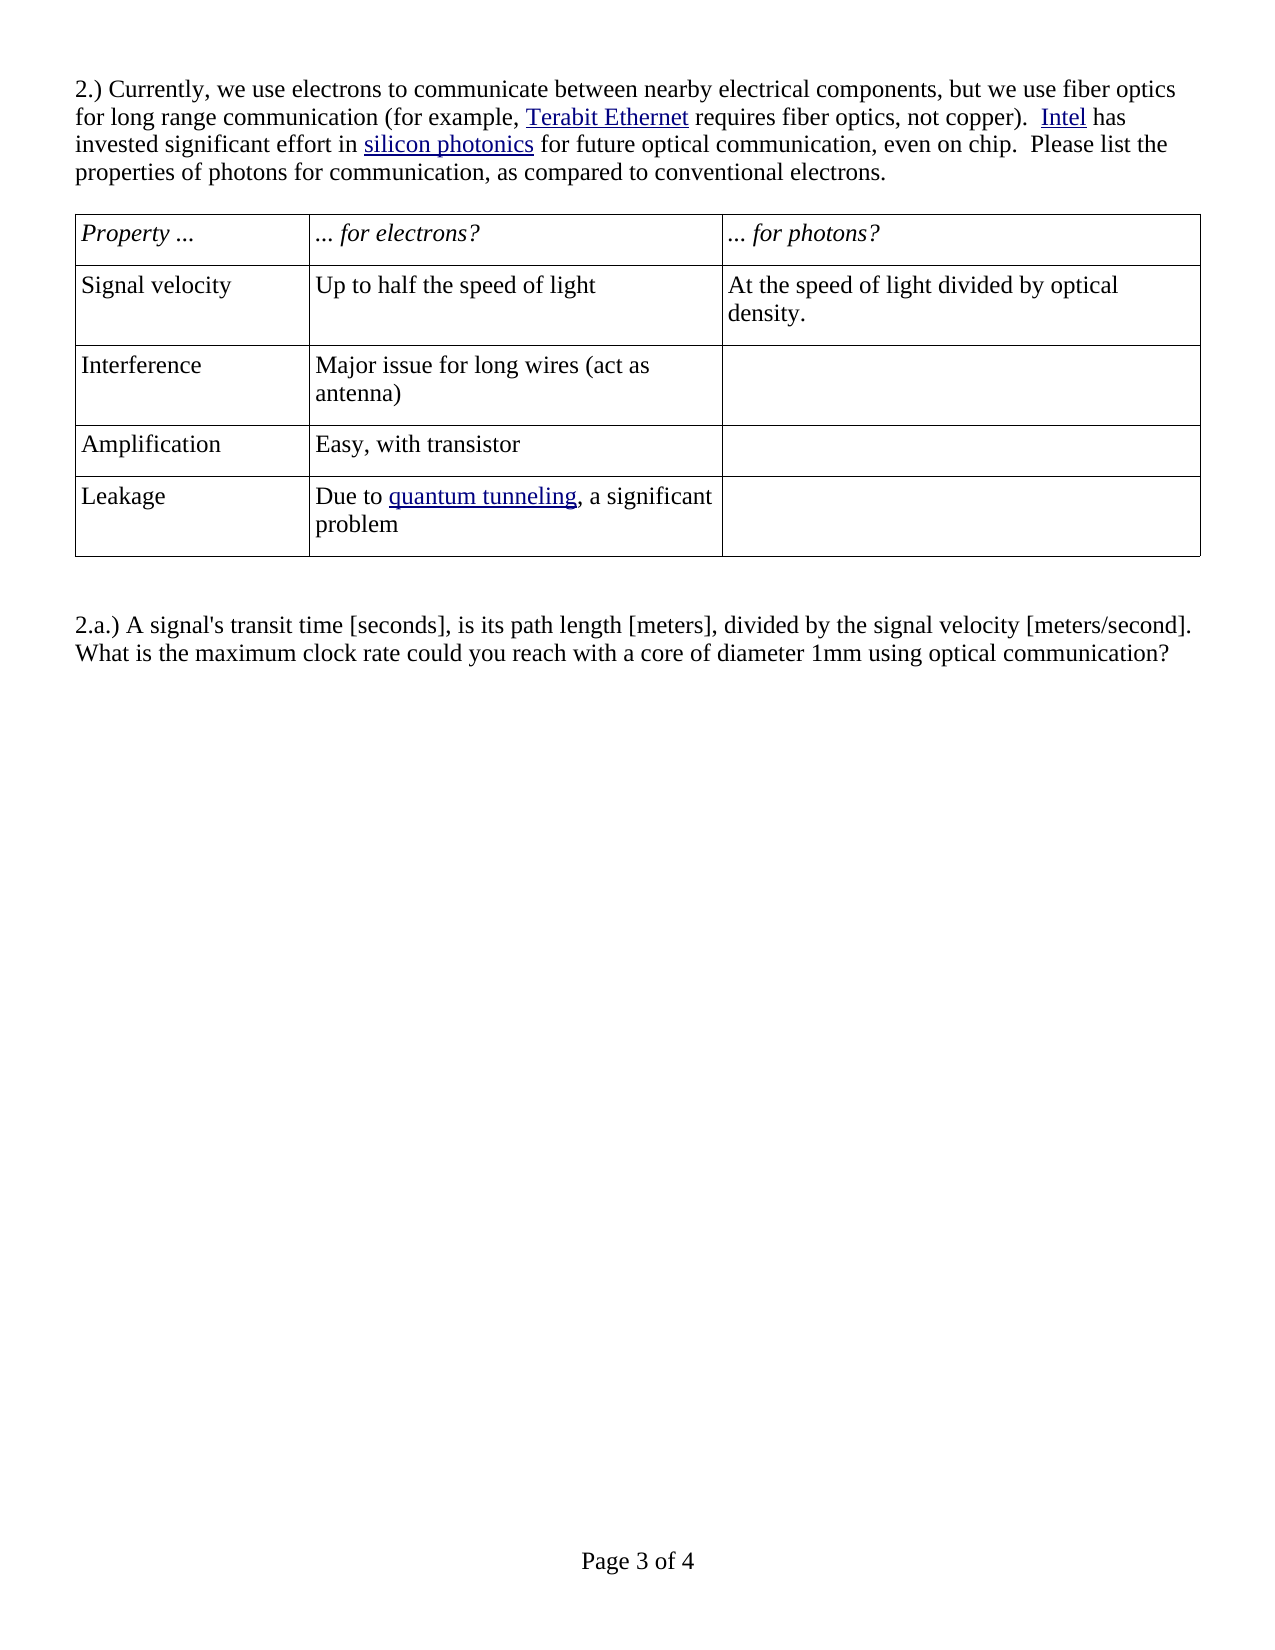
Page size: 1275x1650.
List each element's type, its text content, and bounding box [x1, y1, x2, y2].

table_cell [723, 346, 1200, 424]
table_header ... for photons? [723, 215, 1200, 265]
table_header ... for electrons? [310, 215, 722, 265]
table_cell Amplification [76, 426, 309, 476]
table_cell Interference [76, 346, 309, 424]
text 2.) Currently, we use electrons to communicate between nearby electrical components, but we use fiber optics for long range communication (for example, Terabit Ethernet requires fiber optics, not copper). Intel has invested significant effort in silicon photonics for future optical communication, even on chip. Please list the properties of photons for communication, as compared to conventional electrons. [75, 75, 1200, 186]
table_cell [723, 426, 1200, 476]
table_cell At the speed of light divided by optical density. [723, 266, 1200, 345]
table_header Property ... [76, 215, 309, 265]
table_cell Due to quantum tunneling, a significant problem [310, 477, 722, 556]
table_cell Major issue for long wires (act as antenna) [310, 346, 722, 424]
text 2.a.) A signal's transit time [seconds], is its path length [meters], divided by the signal velocity [meters/second]. What is the maximum clock rate could you reach with a core of diameter 1mm using optical communication? [75, 612, 1200, 667]
table_cell Up to half the speed of light [310, 266, 722, 345]
table_cell [723, 477, 1200, 556]
table_cell Signal velocity [76, 266, 309, 345]
table_cell Easy, with transistor [310, 426, 722, 476]
table_cell Leakage [76, 477, 309, 556]
